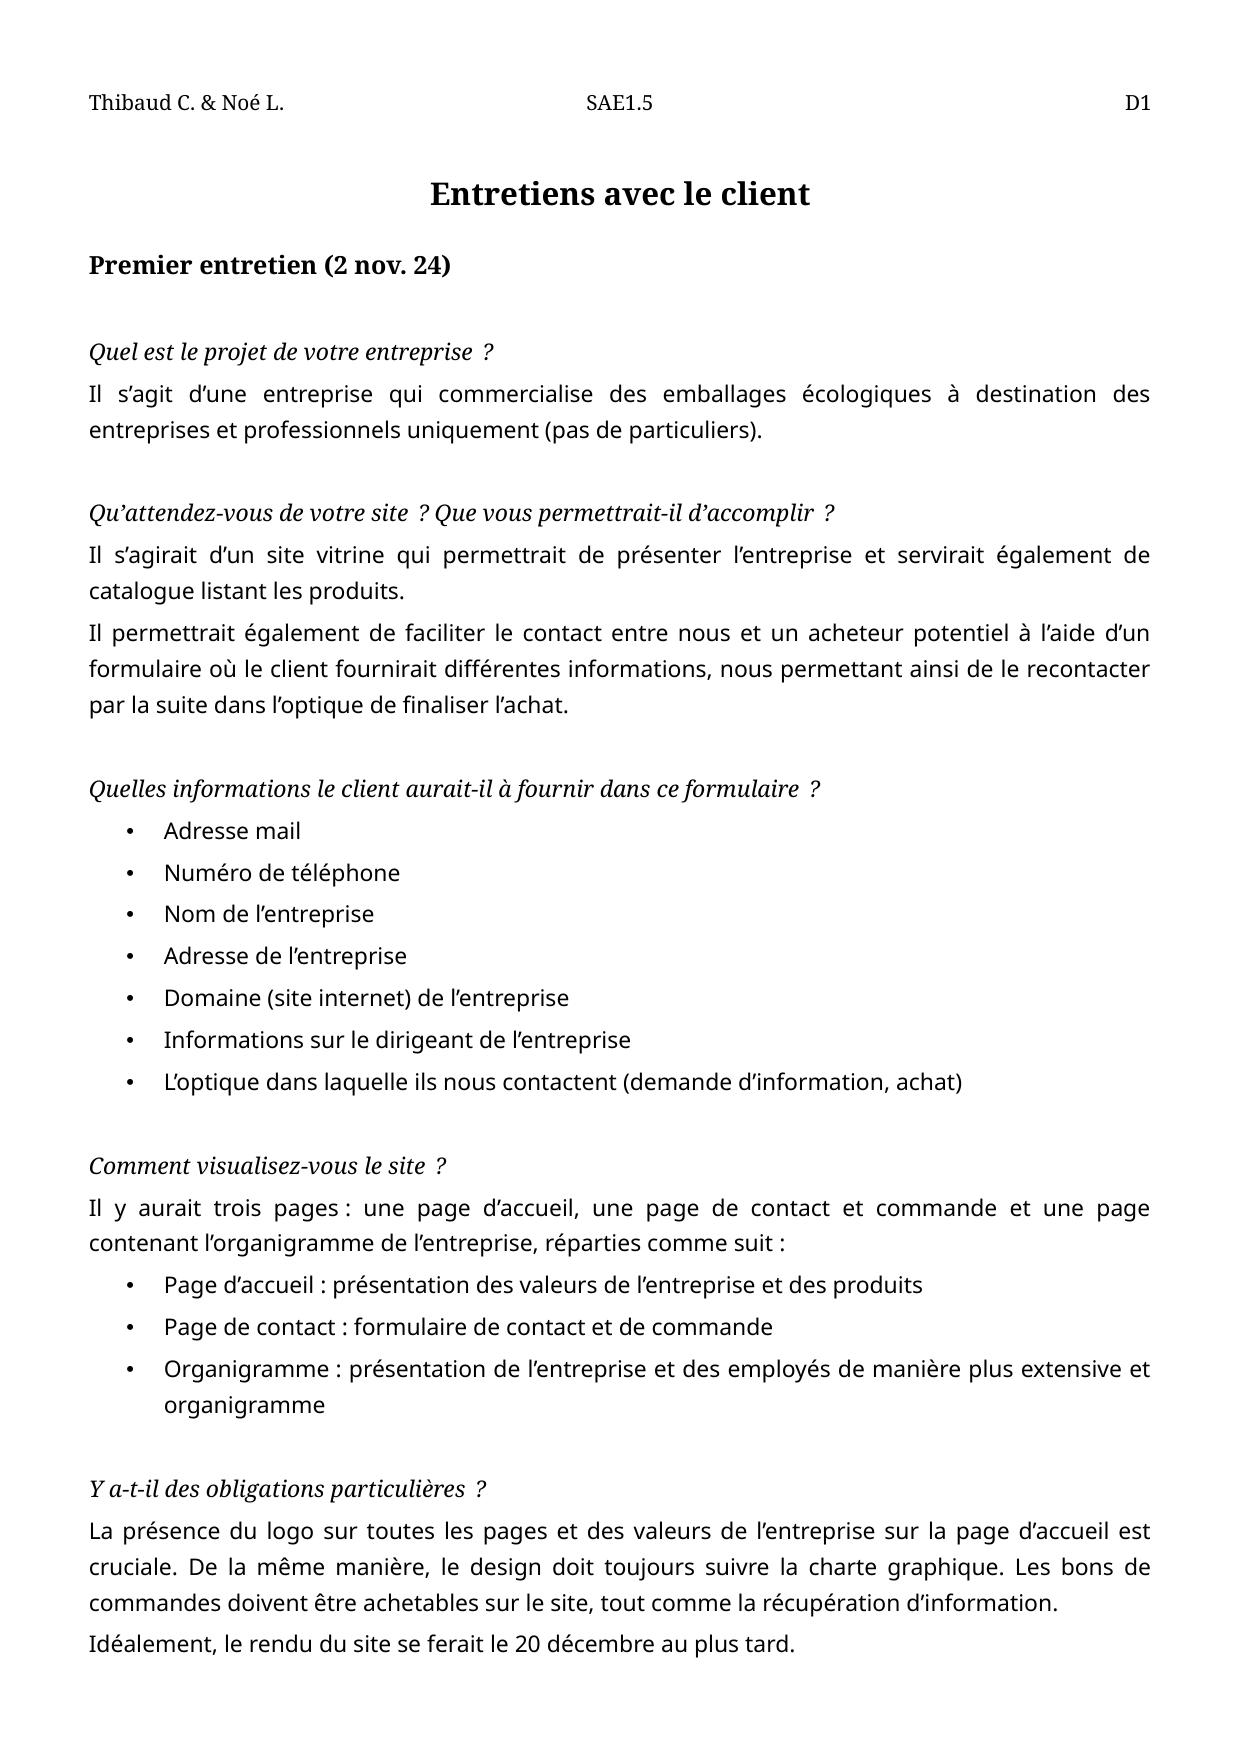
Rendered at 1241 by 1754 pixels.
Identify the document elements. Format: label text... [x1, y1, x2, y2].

list Informations sur le dirigeant de l’entreprise [126, 1024, 1152, 1055]
text Qu’attendez-vous de votre site ? Que vous permettrait-il d’accomplir ? [88, 497, 1152, 529]
text Il s’agit d’une entreprise qui commercialise des emballages écologiques à destination des entreprises et professionnels uniquement (pas de particuliers). [88, 378, 1152, 445]
text Quelles informations le client aurait-il à fournir dans ce formulaire ? [88, 773, 1152, 804]
text Comment visualisez-vous le site ? [88, 1149, 1152, 1181]
text Il permettrait également de faciliter le contact entre nous et un acheteur potentiel à l’aide d’un formulaire où le client fournirait différentes informations, nous permettant ainsi de le recontacter par la suite dans l’optique de finaliser l’achat. [88, 617, 1152, 720]
text La présence du logo sur toutes les pages et des valeurs de l’entreprise sur la page d’accueil est cruciale. De la même manière, le design doit toujours suivre la charte graphique. Les bons de commandes doivent être achetables sur le site, tout comme la récupération d’information. [88, 1514, 1152, 1618]
text Y a-t-il des obligations particulières ? [88, 1473, 1152, 1504]
list Organigramme : présentation de l’entreprise et des employés de manière plus extensive et organigramme [126, 1353, 1152, 1420]
list Adresse de l’entreprise [126, 940, 1152, 971]
text Quel est le projet de votre entreprise ? [88, 336, 1152, 367]
list L’optique dans laquelle ils nous contactent (demande d’information, achat) [126, 1066, 1152, 1097]
subtitle Entretiens avec le client [88, 171, 1152, 214]
list Page d’accueil : présentation des valeurs de l’entreprise et des produits [126, 1269, 1152, 1301]
text Il s’agirait d’un site vitrine qui permettrait de présenter l’entreprise et servirait également de catalogue listant les produits. [88, 539, 1152, 606]
list Page de contact : formulaire de contact et de commande [126, 1311, 1152, 1342]
list Nom de l’entreprise [126, 898, 1152, 929]
list Adresse mail [126, 814, 1152, 846]
text Idéalement, le rendu du site se ferait le 20 décembre au plus tard. [88, 1628, 1152, 1659]
list Numéro de téléphone [126, 856, 1152, 888]
list Domaine (site internet) de l’entreprise [126, 982, 1152, 1013]
subtitle Premier entretien (2 nov. 24) [88, 247, 1152, 281]
text Il y aurait trois pages : une page d’accueil, une page de contact et commande et une page contenant l’organigramme de l’entreprise, réparties comme suit : [88, 1191, 1152, 1259]
